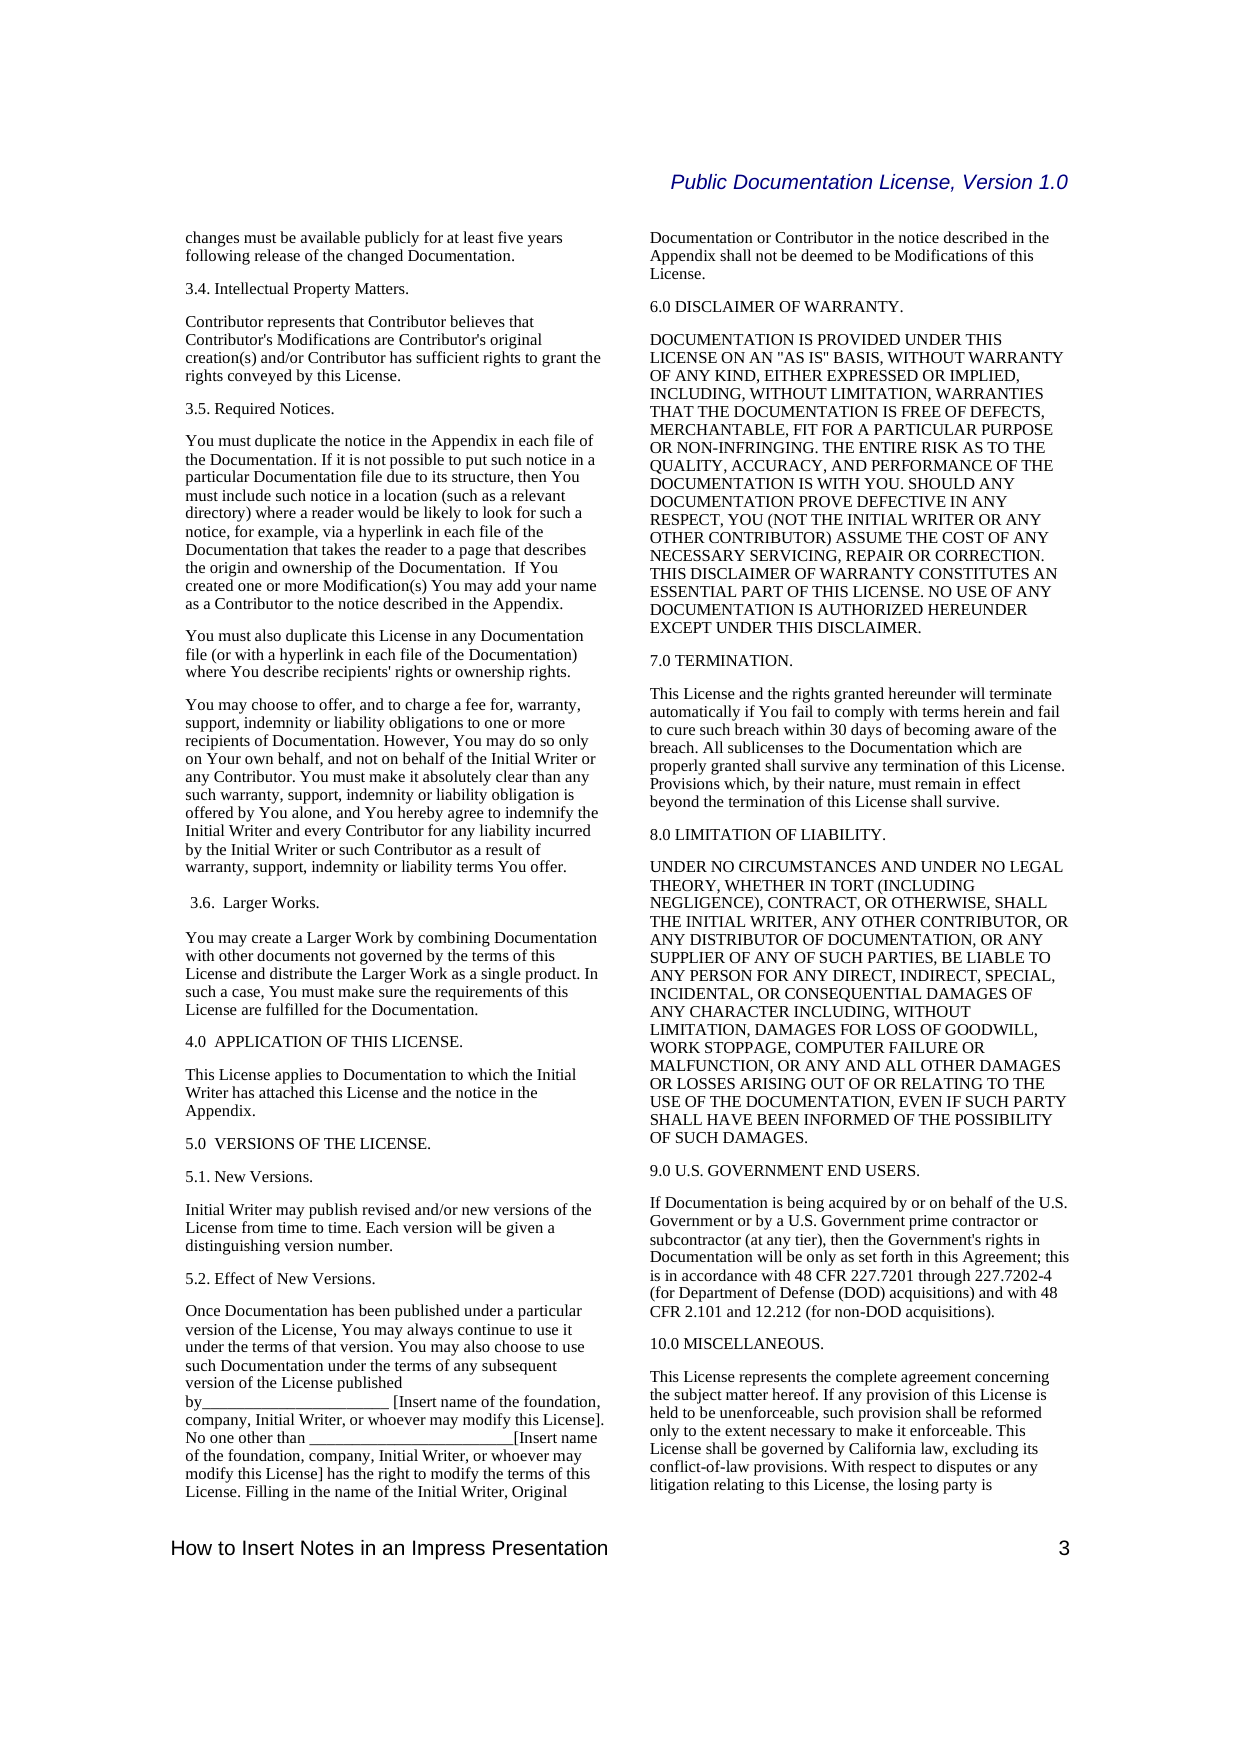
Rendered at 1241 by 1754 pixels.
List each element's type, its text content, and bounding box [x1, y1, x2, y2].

text 9.0 U.S. GOVERNMENT END USERS. [649, 1162, 1070, 1179]
text You may choose to offer, and to charge a fee for, warranty, support, indemnity or liability obligations to one or more recipients of Documentation. However, You may do so only on Your own behalf, and not on behalf of the Initial Writer or any Contributor. You must make it absolutely clear than any such warranty, support, indemnity or liability obligation is offered by You alone, and You hereby agree to indemnify the Initial Writer and every Contributor for any liability incurred by the Initial Writer or such Contributor as a result of warranty, support, indemnity or liability terms You offer. [185, 696, 605, 876]
text 3.4. Intellectual Property Matters. [185, 280, 605, 298]
text UNDER NO CIRCUMSTANCES AND UNDER NO LEGAL THEORY, WHETHER IN TORT (INCLUDING NEGLIGENCE), CONTRACT, OR OTHERWISE, SHALL THE INITIAL WRITER, ANY OTHER CONTRIBUTOR, OR ANY DISTRIBUTOR OF DOCUMENTATION, OR ANY SUPPLIER OF ANY OF SUCH PARTIES, BE LIABLE TO ANY PERSON FOR ANY DIRECT, INDIRECT, SPECIAL, INCIDENTAL, OR CONSEQUENTIAL DAMAGES OF ANY CHARACTER INCLUDING, WITHOUT LIMITATION, DAMAGES FOR LOSS OF GOODWILL, WORK STOPPAGE, COMPUTER FAILURE OR MALFUNCTION, OR ANY AND ALL OTHER DAMAGES OR LOSSES ARISING OUT OF OR RELATING TO THE USE OF THE DOCUMENTATION, EVEN IF SUCH PARTY SHALL HAVE BEEN INFORMED OF THE POSSIBILITY OF SUCH DAMAGES. [649, 858, 1070, 1147]
text 6.0 DISCLAIMER OF WARRANTY. [649, 298, 1070, 316]
text This License and the rights granted hereunder will terminate automatically if You fail to comply with terms herein and fail to cure such breach within 30 days of becoming aware of the breach. All sublicenses to the Documentation which are properly granted shall survive any termination of this License. Provisions which, by their nature, must remain in effect beyond the termination of this License shall survive. [649, 685, 1070, 811]
text You must duplicate the notice in the Appendix in each file of the Documentation. If it is not possible to put such notice in a particular Documentation file due to its structure, then You must include such notice in a location (such as a relevant directory) where a reader would be likely to look for such a notice, for example, via a hyperlink in each file of the Documentation that takes the reader to a page that describes the origin and ownership of the Documentation. If You created one or more Modification(s) You may add your name as a Contributor to the notice described in the Appendix. [185, 432, 605, 613]
text 7.0 TERMINATION. [649, 652, 1070, 670]
text 5.2. Effect of New Versions. [185, 1269, 605, 1288]
text Initial Writer may publish revised and/or new versions of the License from time to time. Each version will be given a distinguishing version number. [185, 1201, 605, 1255]
text changes must be available publicly for at least five years following release of the changed Documentation. [185, 229, 605, 265]
text This License represents the complete agreement concerning the subject matter hereof. If any provision of this License is held to be unenforceable, such provision shall be reformed only to the extent necessary to make it enforceable. This License shall be governed by California law, excluding its conflict-of-law provisions. With respect to disputes or any litigation relating to this License, the losing party is [649, 1368, 1070, 1494]
text Documentation or Contributor in the notice described in the Appendix shall not be deemed to be Modifications of this License. [649, 229, 1070, 283]
text Contributor represents that Contributor believes that Contributor's Modifications are Contributor's original creation(s) and/or Contributor has sufficient rights to grant the rights conveyed by this License. [185, 313, 605, 385]
text Once Documentation has been published under a particular version of the License, You may always continue to use it under the terms of that version. You may also choose to use such Documentation under the terms of any subsequent version of the License published by______________________ [Insert name of the foundation, company, Initial Writer, or whoever may modify this License]. No one other than ________________________[Insert name of the foundation, company, Initial Writer, or whoever may modify this License] has the right to modify the terms of this License. Filling in the name of the Initial Writer, Original [185, 1302, 605, 1501]
text 5.1. New Versions. [185, 1168, 605, 1186]
text 5.0 VERSIONS OF THE LICENSE. [185, 1135, 605, 1153]
text If Documentation is being acquired by or on behalf of the U.S. Government or by a U.S. Government prime contractor or subcontractor (at any tier), then the Government's rights in Documentation will be only as set forth in this Agreement; this is in accordance with 48 CFR 227.7201 through 227.7202-4 (for Department of Defense (DOD) acquisitions) and with 48 CFR 2.101 and 12.212 (for non-DOD acquisitions). [649, 1194, 1070, 1321]
text You may create a Larger Work by combining Documentation with other documents not governed by the terms of this License and distribute the Larger Work as a single product. In such a case, You must make sure the requirements of this License are fulfilled for the Documentation. [185, 928, 605, 1019]
text DOCUMENTATION IS PROVIDED UNDER THIS LICENSE ON AN "AS IS'' BASIS, WITHOUT WARRANTY OF ANY KIND, EITHER EXPRESSED OR IMPLIED, INCLUDING, WITHOUT LIMITATION, WARRANTIES THAT THE DOCUMENTATION IS FREE OF DEFECTS, MERCHANTABLE, FIT FOR A PARTICULAR PURPOSE OR NON-INFRINGING. THE ENTIRE RISK AS TO THE QUALITY, ACCURACY, AND PERFORMANCE OF THE DOCUMENTATION IS WITH YOU. SHOULD ANY DOCUMENTATION PROVE DEFECTIVE IN ANY RESPECT, YOU (NOT THE INITIAL WRITER OR ANY OTHER CONTRIBUTOR) ASSUME THE COST OF ANY NECESSARY SERVICING, REPAIR OR CORRECTION. THIS DISCLAIMER OF WARRANTY CONSTITUTES AN ESSENTIAL PART OF THIS LICENSE. NO USE OF ANY DOCUMENTATION IS AUTHORIZED HEREUNDER EXCEPT UNDER THIS DISCLAIMER. [649, 331, 1070, 637]
text 10.0 MISCELLANEOUS. [649, 1335, 1070, 1353]
text 4.0 APPLICATION OF THIS LICENSE. [185, 1033, 605, 1051]
text This License applies to Documentation to which the Initial Writer has attached this License and the notice in the Appendix. [185, 1066, 605, 1120]
text 3.5. Required Notices. [185, 399, 605, 418]
text You must also duplicate this License in any Documentation file (or with a hyperlink in each file of the Documentation) where You describe recipients' rights or ownership rights. [185, 627, 605, 681]
text 8.0 LIMITATION OF LIABILITY. [649, 826, 1070, 844]
text 3.6. Larger Works. [185, 891, 605, 914]
